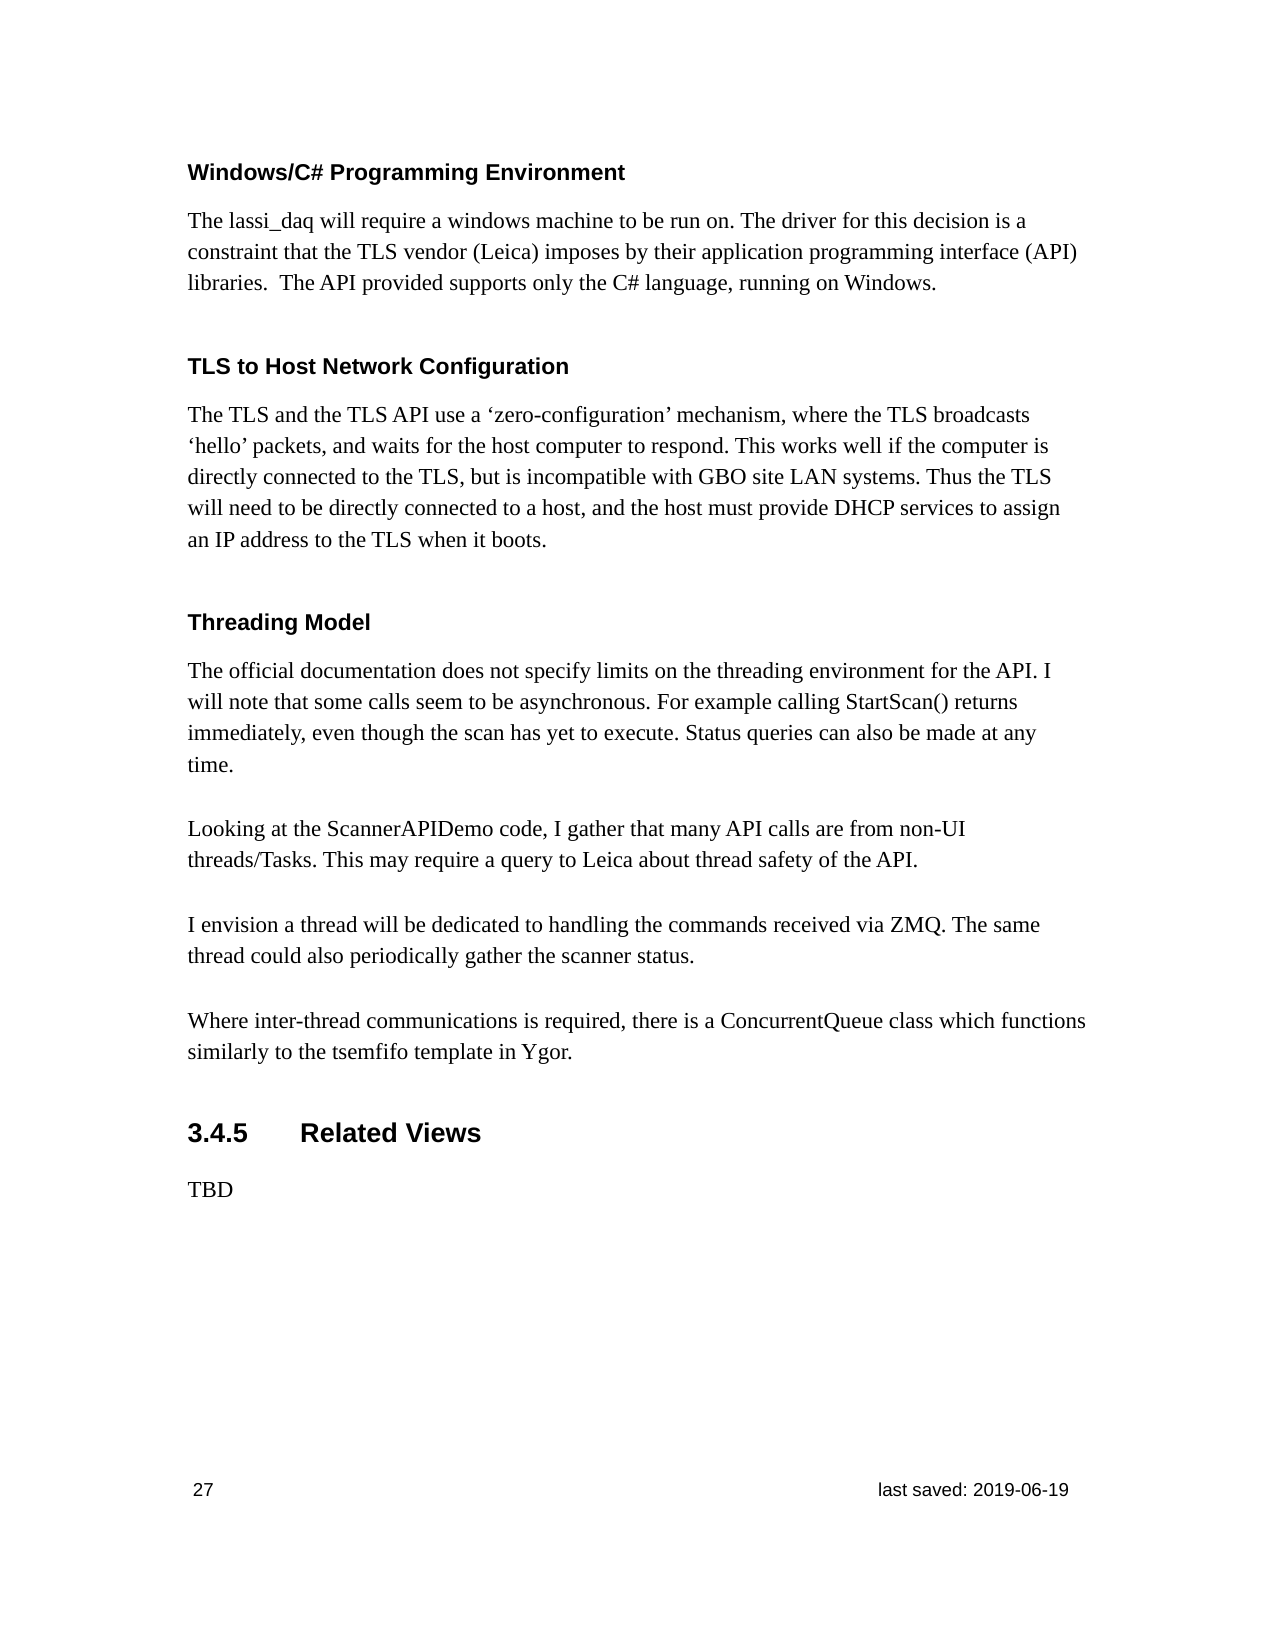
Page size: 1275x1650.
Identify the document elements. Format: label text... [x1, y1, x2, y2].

text Windows/C# Programming Environment [187, 150, 1087, 185]
subtitle Related Views [187, 1112, 1087, 1148]
text TBD [187, 1171, 1087, 1202]
text Threading Model [187, 600, 1087, 635]
text Where inter-thread communications is required, there is a ConcurrentQueue class which functions similarly to the tsemfifo template in Ygor. [187, 1002, 1087, 1064]
text Looking at the ScannerAPIDemo code, I gather that many API calls are from non-UI threads/Tasks. This may require a query to Leica about thread safety of the API. [187, 810, 1087, 873]
text The official documentation does not specify limits on the threading environment for the API. I will note that some calls seem to be asynchronous. For example calling StartScan() returns immediately, even though the scan has yet to execute. Status queries can also be made at any time. [187, 652, 1087, 777]
text The TLS and the TLS API use a ‘zero-configuration’ mechanism, where the TLS broadcasts ‘hello’ packets, and waits for the host computer to respond. This works well if the computer is directly connected to the TLS, but is incompatible with GBO site LAN systems. Thus the TLS will need to be directly connected to a host, and the host must provide DHCP services to assign an IP address to the TLS when it boots. [187, 396, 1087, 552]
text TLS to Host Network Configuration [187, 344, 1087, 379]
text The lassi_daq will require a windows machine to be run on. The driver for this decision is a constraint that the TLS vendor (Leica) imposes by their application programming interface (API) libraries. The API provided supports only the C# language, running on Windows. [187, 202, 1087, 296]
text I envision a thread will be dedicated to handling the commands received via ZMQ. The same thread could also periodically gather the scanner status. [187, 906, 1087, 969]
